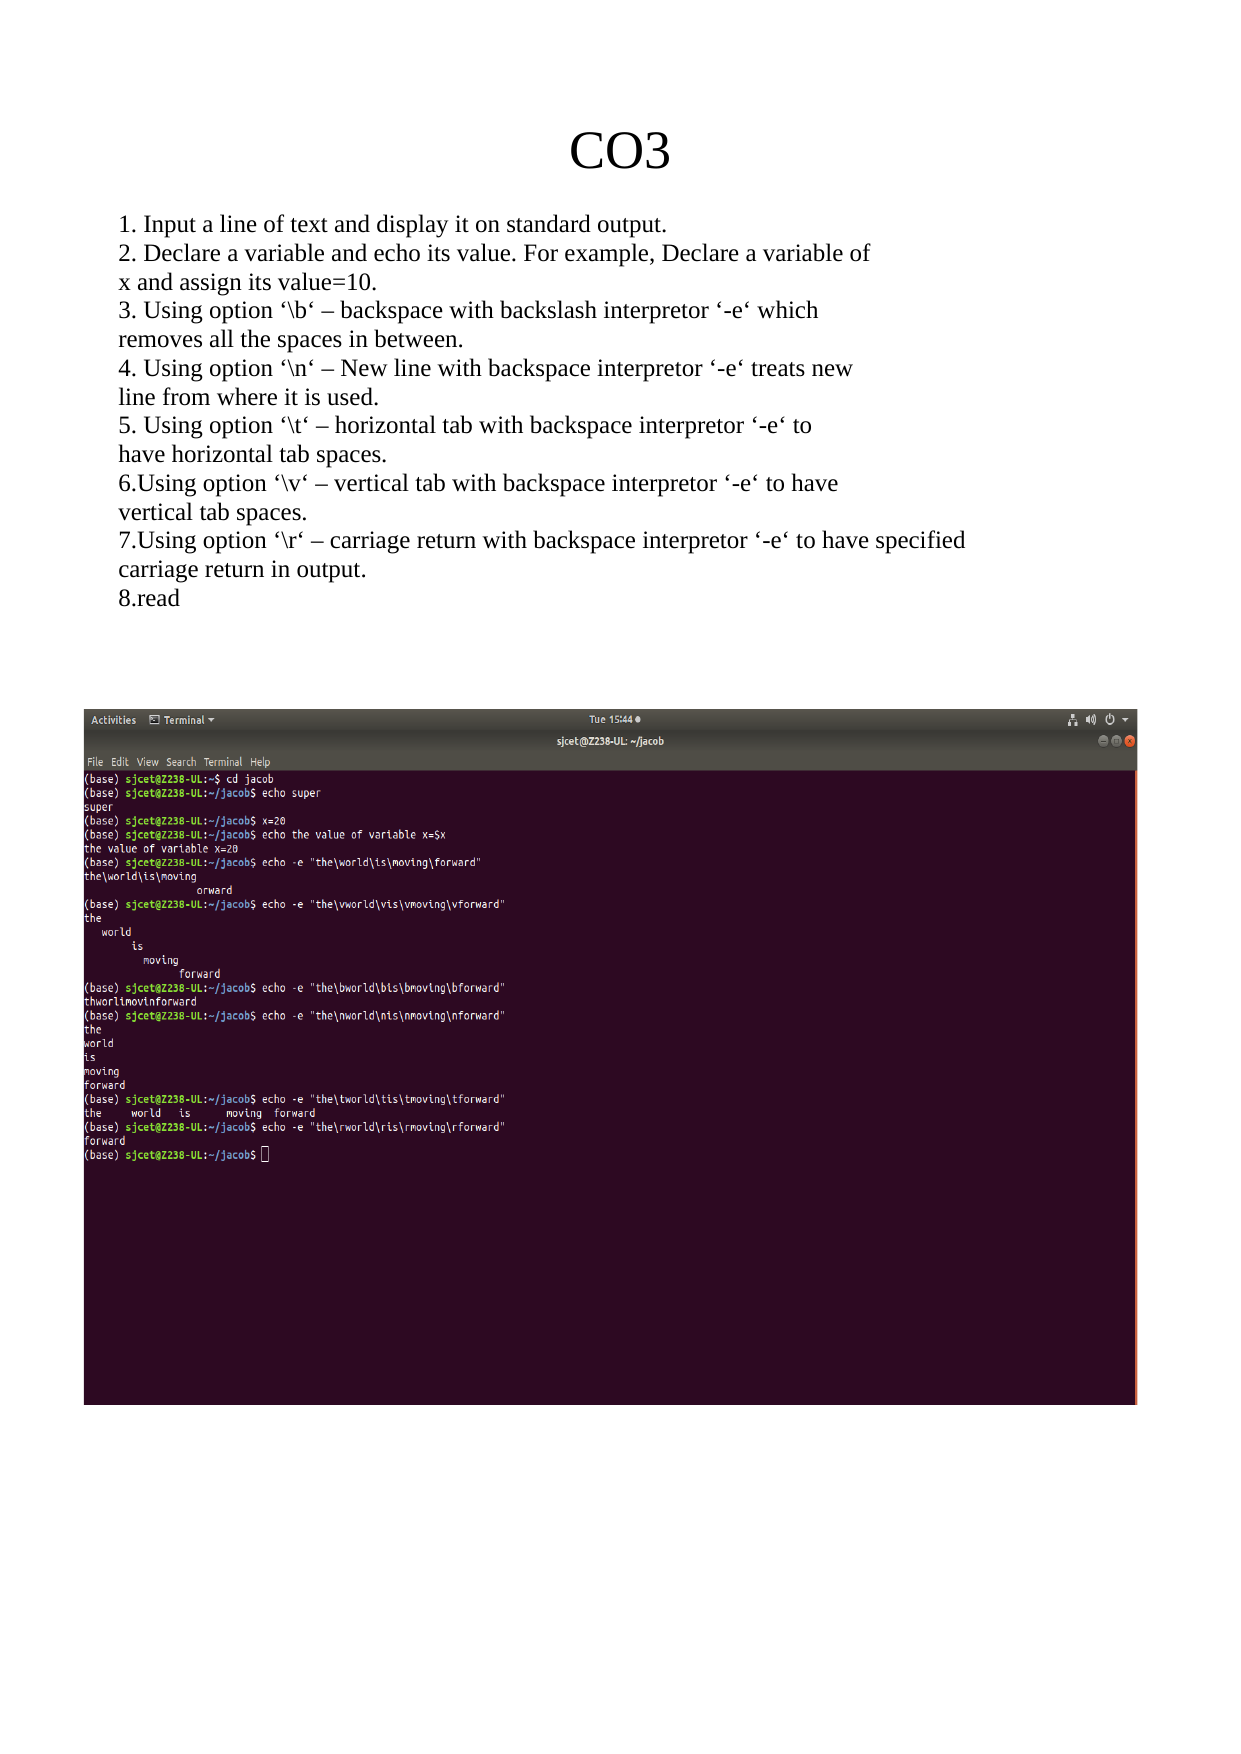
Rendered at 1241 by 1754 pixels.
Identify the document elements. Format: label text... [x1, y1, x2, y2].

text 8.read [118, 583, 1122, 612]
text 2. Declare a variable and echo its value. For example, Declare a variable of [118, 238, 1122, 267]
text 4. Using option ‘\n‘ – New line with backspace interpretor ‘-e‘ treats new [118, 353, 1122, 382]
text removes all the spaces in between. [118, 324, 1122, 353]
text carriage return in output. [118, 554, 1122, 583]
text 3. Using option ‘\b‘ – backspace with backslash interpretor ‘-e‘ which [118, 295, 1122, 324]
text line from where it is used. [118, 382, 1122, 410]
text 5. Using option ‘\t‘ – horizontal tab with backspace interpretor ‘-e‘ to [118, 410, 1122, 439]
text x and assign its value=10. [118, 267, 1122, 295]
text CO3 [118, 118, 1122, 180]
text vertical tab spaces. [118, 497, 1122, 525]
text have horizontal tab spaces. [118, 439, 1122, 468]
picture [83, 709, 1138, 1405]
text 7.Using option ‘\r‘ – carriage return with backspace interpretor ‘-e‘ to have specified [118, 525, 1122, 554]
text 1. Input a line of text and display it on standard output. [118, 209, 1122, 238]
text 6.Using option ‘\v‘ – vertical tab with backspace interpretor ‘-e‘ to have [118, 468, 1122, 497]
